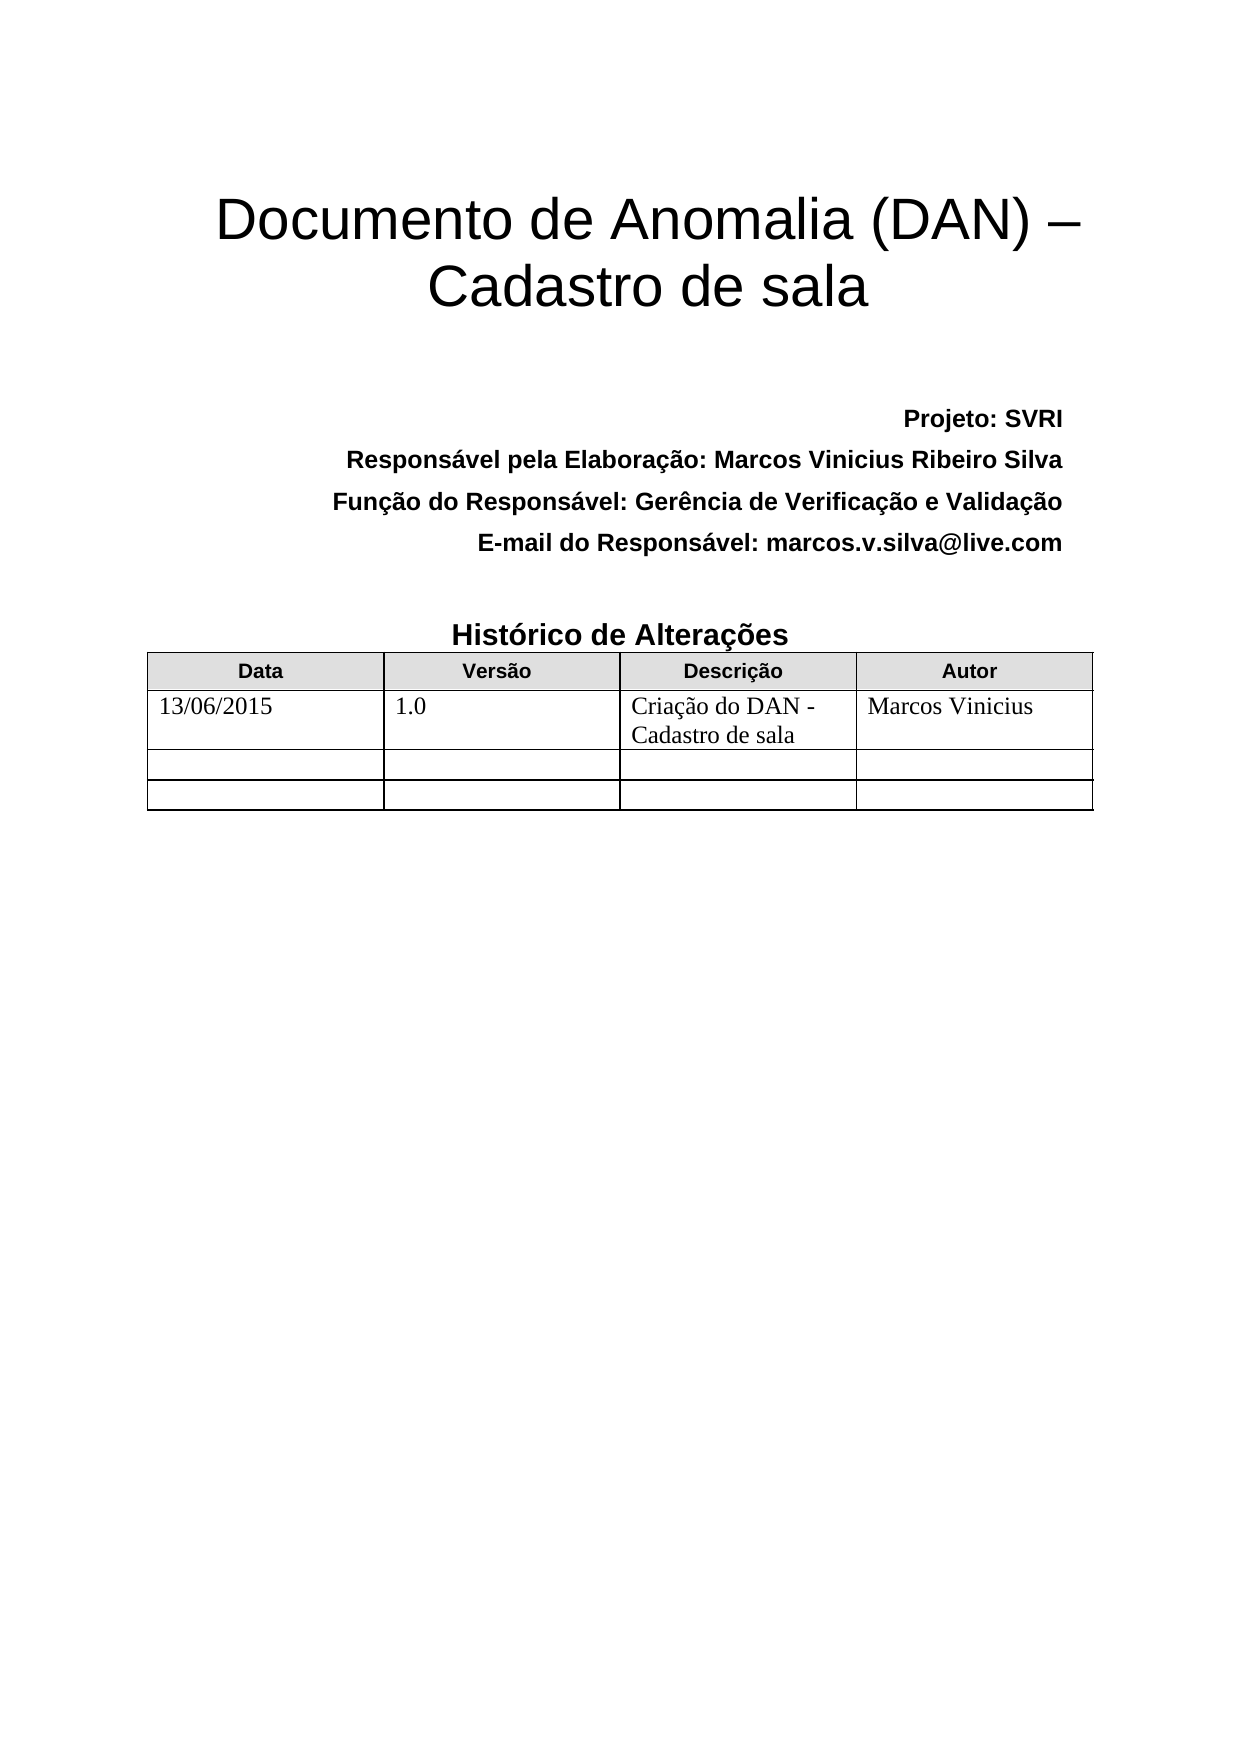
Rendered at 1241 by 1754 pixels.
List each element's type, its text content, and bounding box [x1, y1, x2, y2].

table_cell [148, 750, 383, 779]
table_cell [385, 750, 619, 779]
table_header Data [148, 653, 383, 689]
table_cell [621, 781, 856, 809]
table_header Versão [385, 653, 619, 689]
table_cell [857, 781, 1092, 809]
text Histórico de Alterações [177, 617, 1063, 652]
text Responsável pela Elaboração: Marcos Vinicius Ribeiro Silva [177, 446, 1063, 474]
table_cell [148, 781, 383, 809]
table_header Autor [857, 653, 1092, 689]
text Função do Responsável: Gerência de Verificação e Validação [177, 487, 1063, 516]
text E-mail do Responsável: marcos.v.silva@live.com [177, 528, 1063, 557]
table_header Descrição [621, 653, 856, 689]
text Projeto: SVRI [177, 404, 1063, 433]
table_cell Criação do DAN - Cadastro de sala [621, 691, 856, 749]
text Documento de Anomalia (DAN) – Cadastro de sala [177, 185, 1119, 319]
table_cell Marcos Vinicius [857, 691, 1092, 749]
table_cell [385, 781, 619, 809]
table_cell [857, 750, 1092, 779]
table_cell 13/06/2015 [148, 691, 383, 749]
table_cell [621, 750, 856, 779]
table_cell 1.0 [385, 691, 619, 749]
